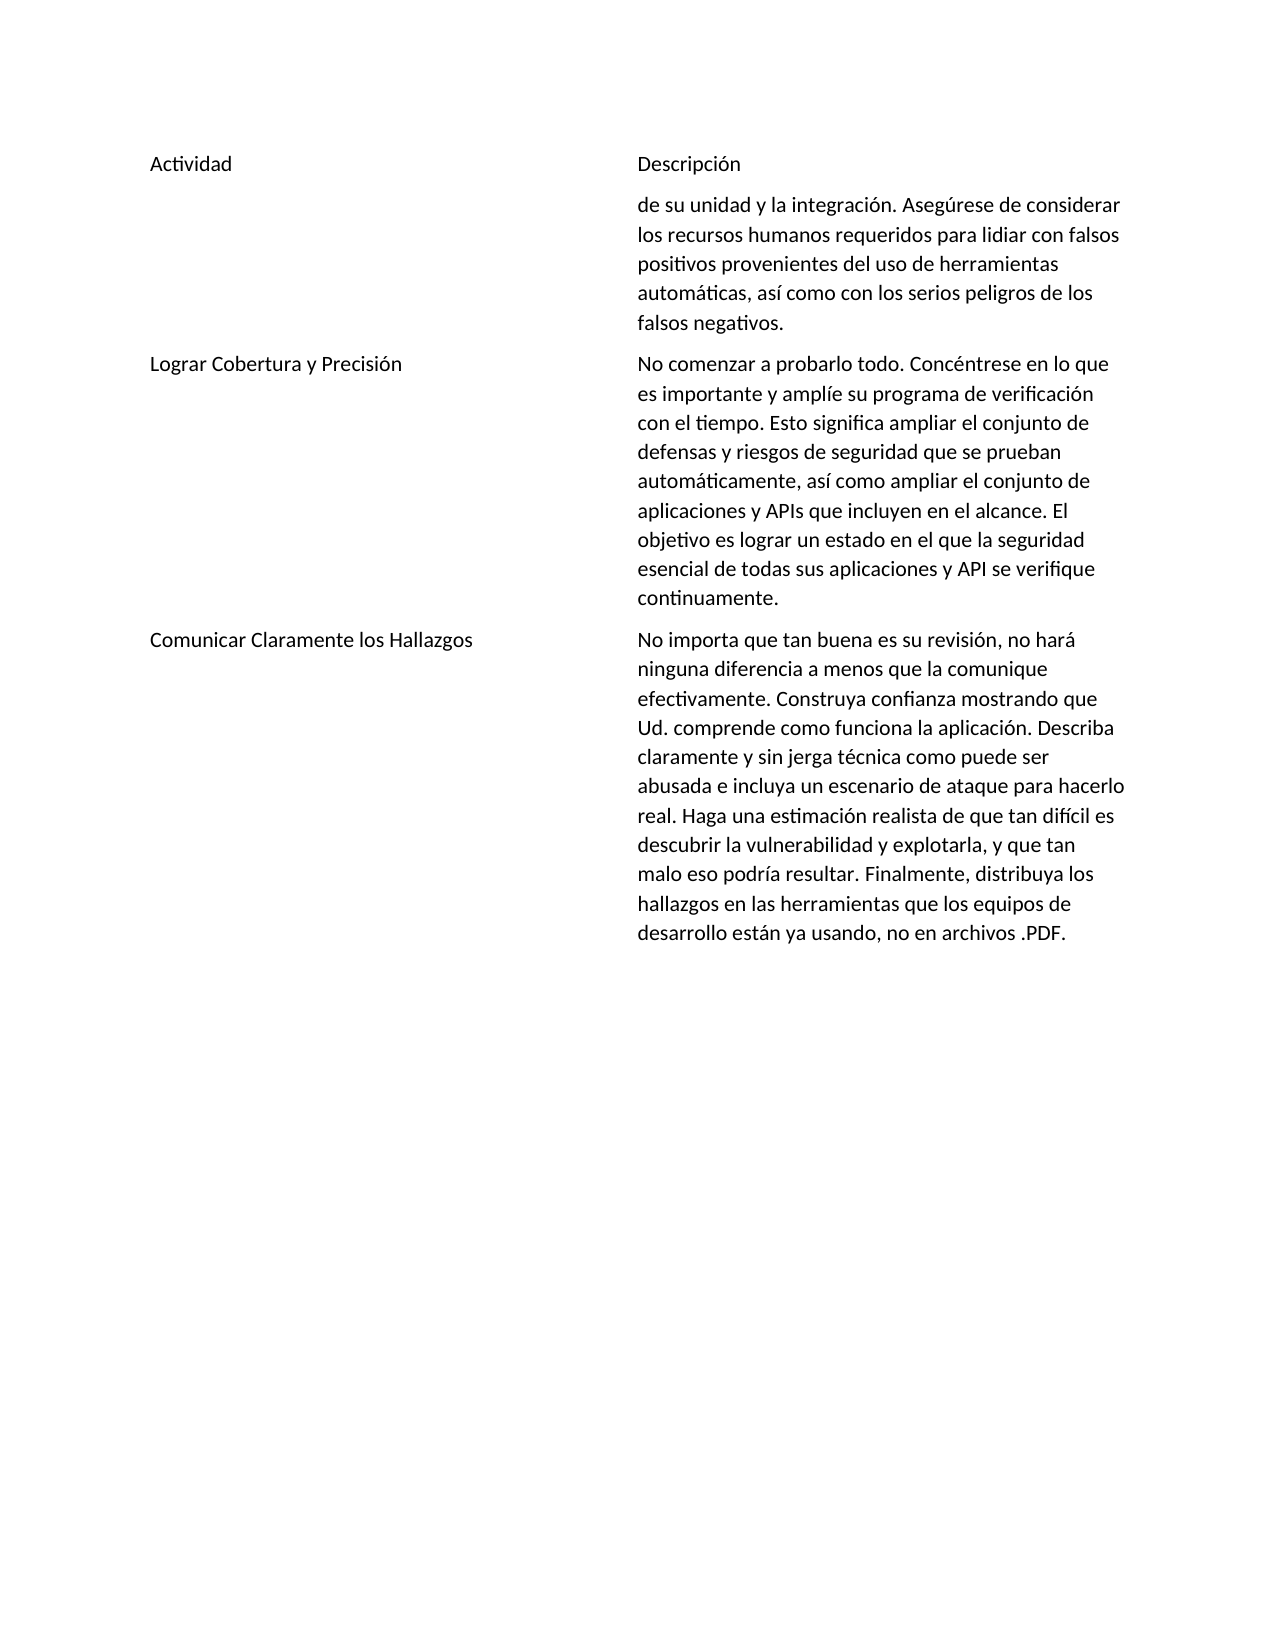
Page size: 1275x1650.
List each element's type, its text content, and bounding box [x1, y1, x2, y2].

table_cell de su unidad y la integración. Asegúrese de considerar los recursos humanos requeridos para lidiar con falsos positivos provenientes del uso de herramientas automáticas, así como con los serios peligros de los falsos negativos. [638, 192, 1125, 350]
table_cell Lograr Cobertura y Precisión [150, 350, 637, 626]
table_cell [150, 192, 637, 350]
table_cell No comenzar a probarlo todo. Concéntrese en lo que es importante y amplíe su programa de verificación con el tiempo. Esto significa ampliar el conjunto de defensas y riesgos de seguridad que se prueban automáticamente, así como ampliar el conjunto de aplicaciones y APIs que incluyen en el alcance. El objetivo es lograr un estado en el que la seguridad esencial de todas sus aplicaciones y API se verifique continuamente. [638, 350, 1125, 626]
table_header Descripción [638, 150, 1125, 192]
table_cell No importa que tan buena es su revisión, no hará ninguna diferencia a menos que la comunique efectivamente. Construya confianza mostrando que Ud. comprende como funciona la aplicación. Describa claramente y sin jerga técnica como puede ser abusada e incluya un escenario de ataque para hacerlo real. Haga una estimación realista de que tan difícil es descubrir la vulnerabilidad y explotarla, y que tan malo eso podría resultar. Finalmente, distribuya los hallazgos en las herramientas que los equipos de desarrollo están ya usando, no en archivos .PDF. [638, 626, 1125, 961]
table_cell Comunicar Claramente los Hallazgos [150, 626, 637, 961]
table_header Actividad [150, 150, 637, 192]
